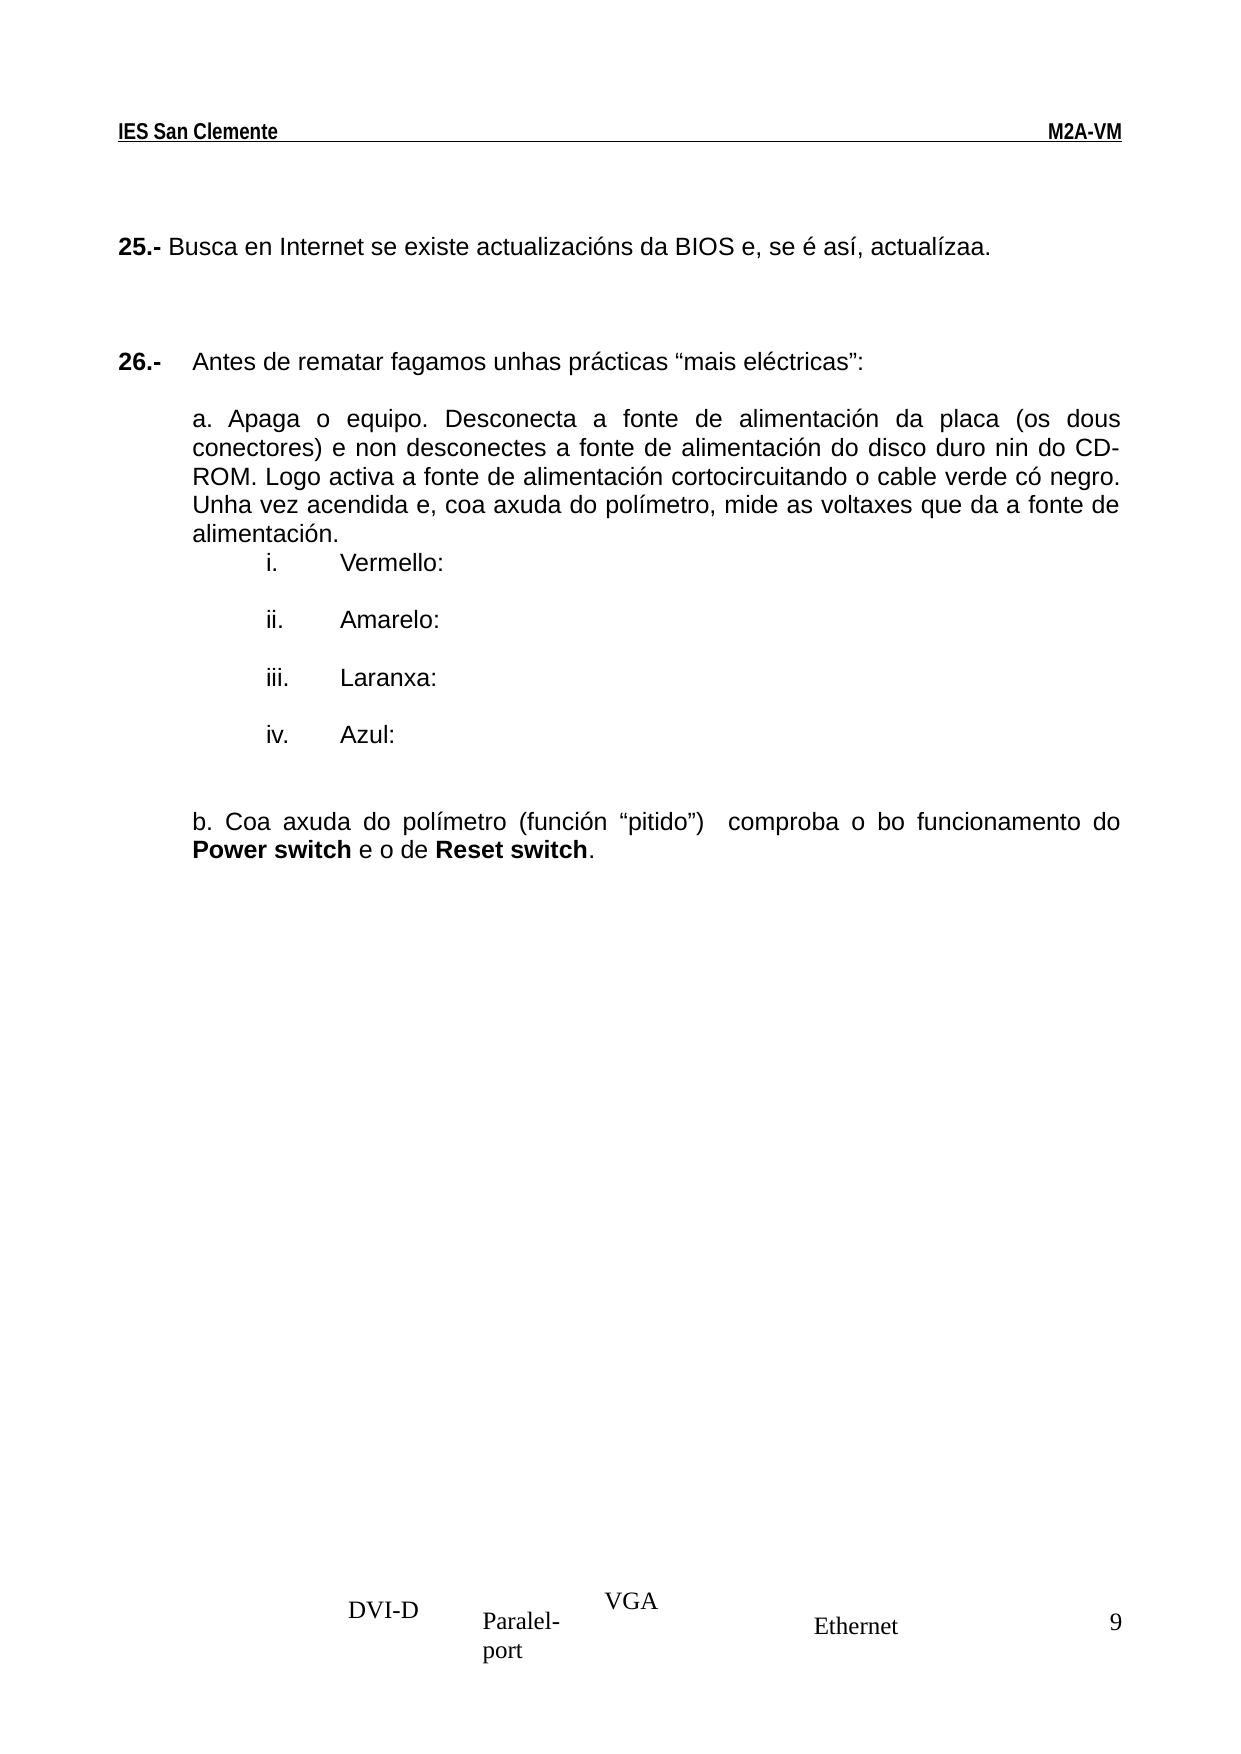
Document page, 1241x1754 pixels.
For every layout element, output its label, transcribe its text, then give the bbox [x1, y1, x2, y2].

text 25.- Busca en Internet se existe actualizacións da BIOS e, se é así, actualízaa. [118, 231, 1122, 260]
text a. Apaga o equipo. Desconecta a fonte de alimentación da placa (os dous conectores) e non desconectes a fonte de alimentación do disco duro nin do CD-ROM. Logo activa a fonte de alimentación cortocircuitando o cable verde có negro. Unha vez acendida e, coa axuda do polímetro, mide as voltaxes que da a fonte de alimentación. [192, 404, 1122, 548]
text iii. Laranxa: [266, 663, 1122, 691]
text i. Vermello: [266, 548, 1122, 576]
text 26.- Antes de rematar fagamos unhas prácticas “mais eléctricas”: [118, 346, 1122, 375]
text ii. Amarelo: [266, 605, 1122, 634]
text b. Coa axuda do polímetro (función “pitido”) comproba o bo funcionamento do Power switch e o de Reset switch. [192, 806, 1122, 864]
text iv. Azul: [266, 720, 1122, 749]
